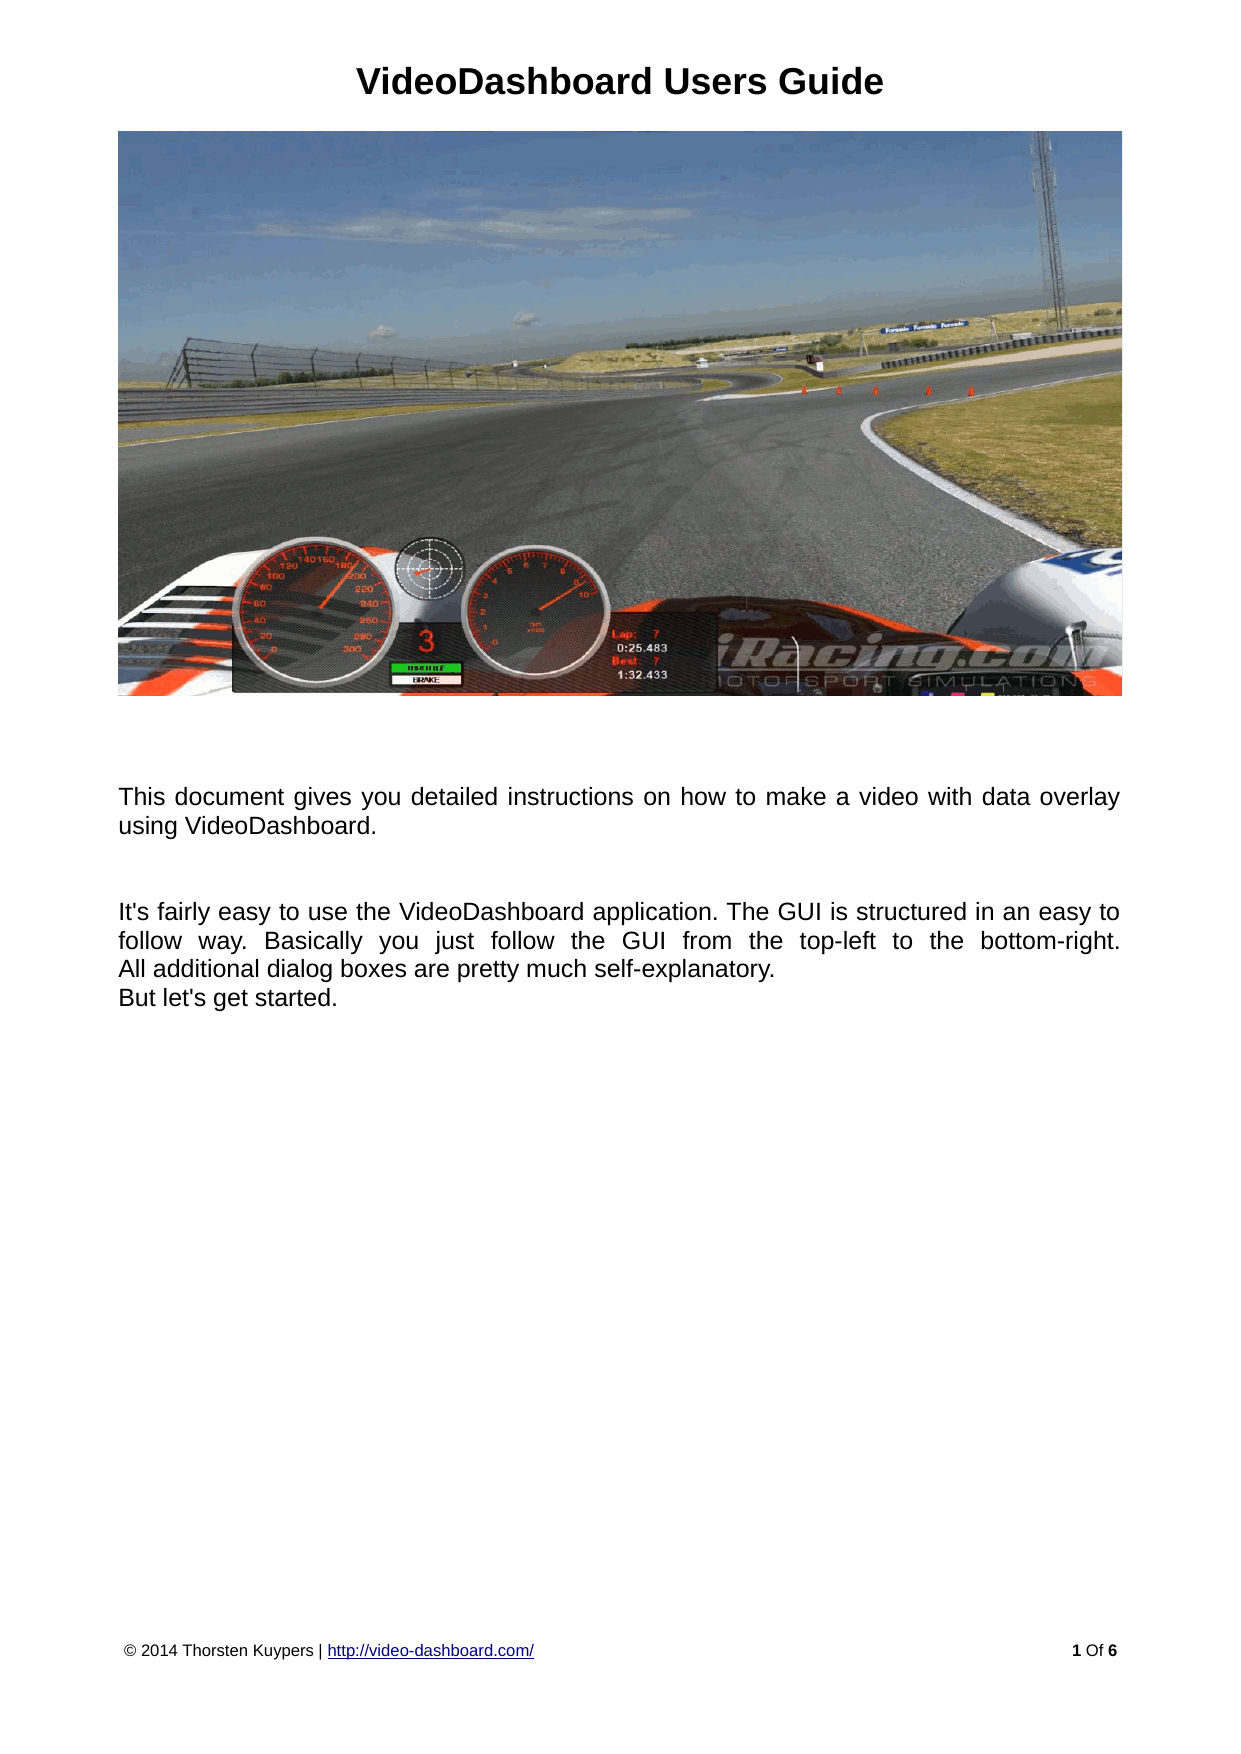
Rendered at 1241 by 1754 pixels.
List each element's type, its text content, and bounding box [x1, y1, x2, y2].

text [118, 1558, 1122, 1587]
picture [118, 131, 1123, 696]
text But let's get started. [118, 983, 1122, 1012]
text This document gives you detailed instructions on how to make a video with data overlay using VideoDashboard. [118, 782, 1122, 839]
text It's fairly easy to use the VideoDashboard application. The GUI is structured in an easy to follow way. Basically you just follow the GUI from the top-left to the bottom-right. All additional dialog boxes are pretty much self-explanatory. [118, 897, 1122, 983]
title VideoDashboard Users Guide [118, 59, 1122, 102]
